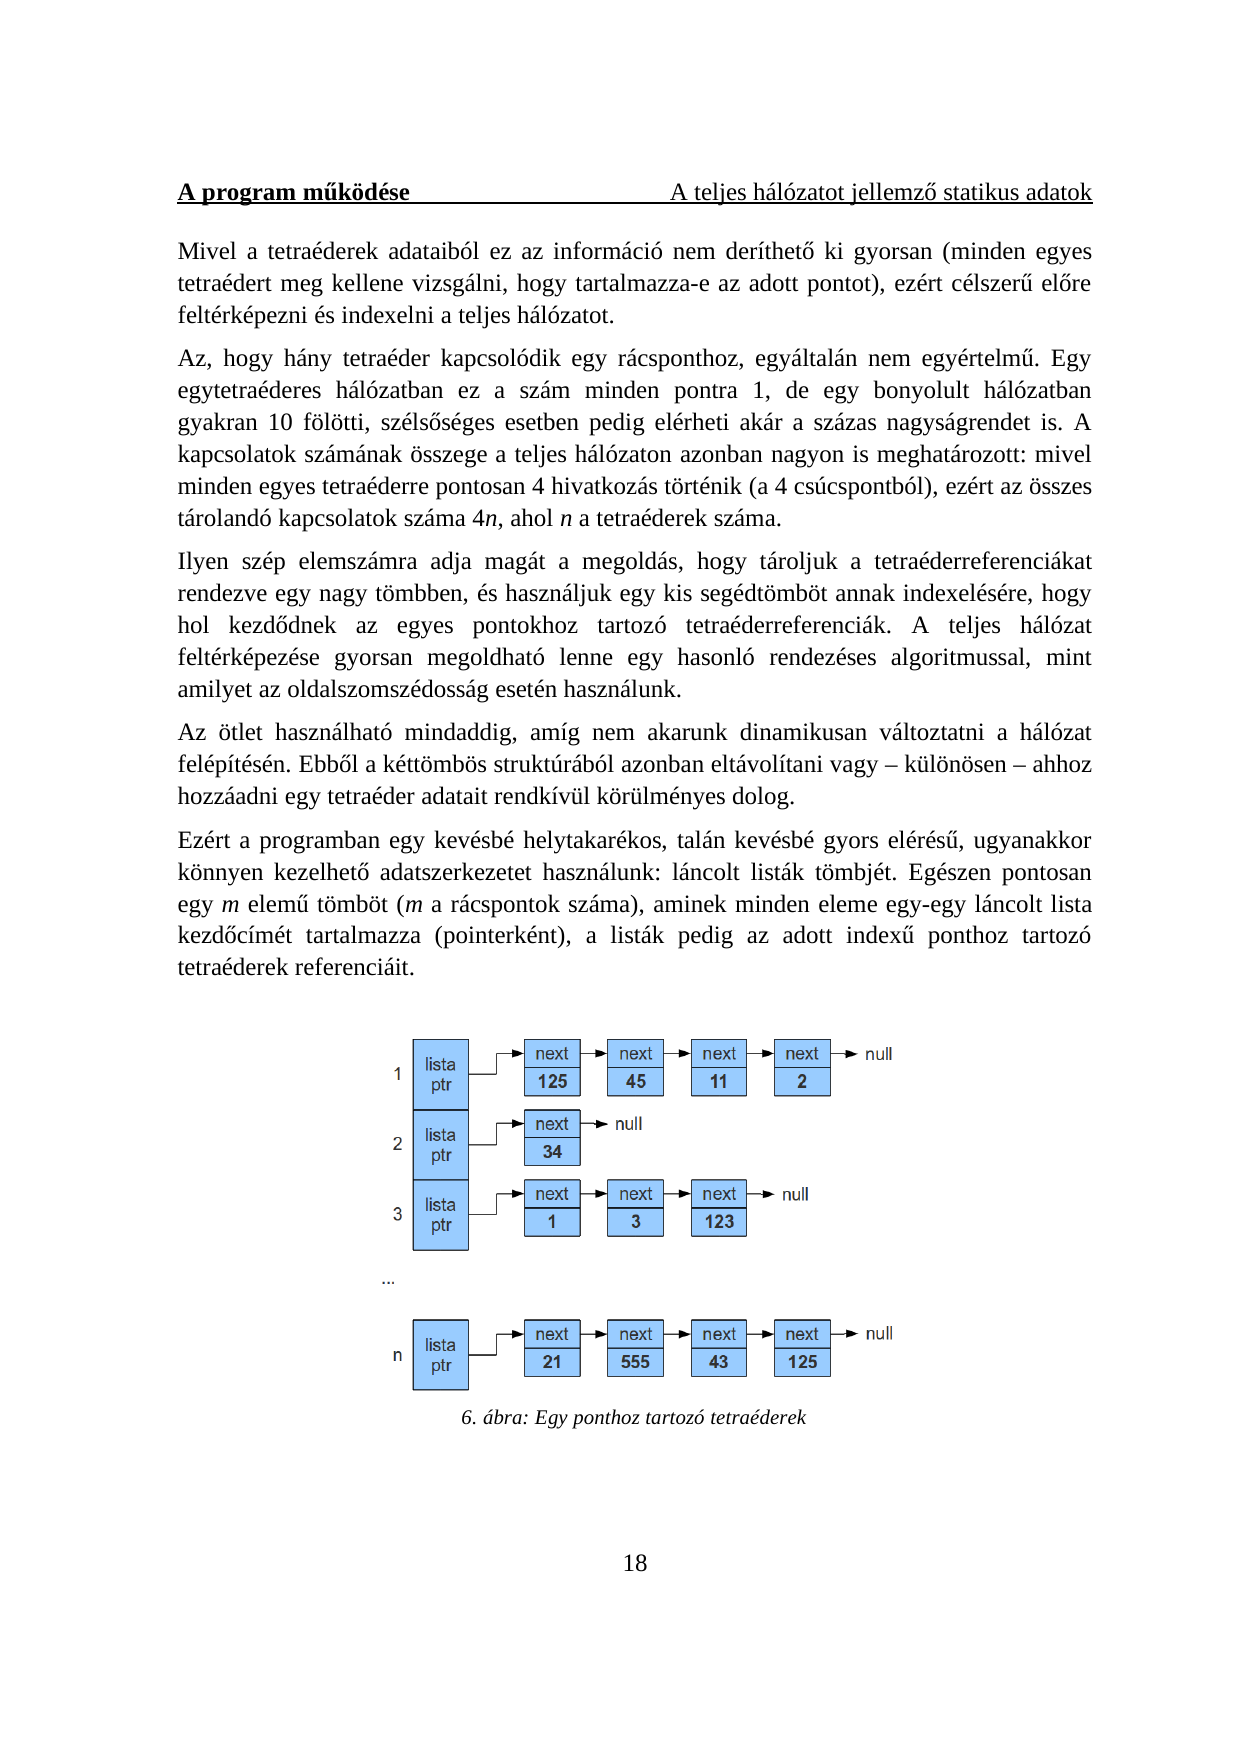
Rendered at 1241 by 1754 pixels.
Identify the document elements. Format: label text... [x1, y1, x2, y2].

text Az, hogy hány tetraéder kapcsolódik egy rácsponthoz, egyáltalán nem egyértelmű. Egy egytetraéderes hálózatban ez a szám minden pontra 1, de egy bonyolult hálózatban gyakran 10 fölötti, szélsőséges esetben pedig elérheti akár a százas nagyságrendet is. A kapcsolatok számának összege a teljes hálózaton azonban nagyon is meghatározott: mivel minden egyes tetraéderre pontosan 4 hivatkozás történik (a 4 csúcspontból), ezért az összes tárolandó kapcsolatok száma 4n, ahol n a tetraéderek száma. [177, 343, 1093, 532]
text Az ötlet használható mindaddig, amíg nem akarunk dinamikusan változtatni a hálózat felépítésén. Ebből a kéttömbös struktúrából azonban eltávolítani vagy – különösen – ahhoz hozzáadni egy tetraéder adatait rendkívül körülményes dolog. [177, 717, 1093, 810]
picture [374, 1039, 900, 1391]
text Ilyen szép elemszámra adja magát a megoldás, hogy tároljuk a tetraéderreferenciákat rendezve egy nagy tömbben, és használjuk egy kis segédtömböt annak indexelésére, hogy hol kezdődnek az egyes pontokhoz tartozó tetraéderreferenciák. A teljes hálózat feltérképezése gyorsan megoldható lenne egy hasonló rendezéses algoritmussal, mint amilyet az oldalszomszédosság esetén használunk. [177, 546, 1093, 703]
text Ezért a programban egy kevésbé helytakarékos, talán kevésbé gyors elérésű, ugyanakkor könnyen kezelhető adatszerkezetet használunk: láncolt listák tömbjét. Egészen pontosan egy m elemű tömböt (m a rácspontok száma), aminek minden eleme egy-egy láncolt lista kezdőcímét tartalmazza (pointerként), a listák pedig az adott indexű ponthoz tartozó tetraéderek referenciáit. [177, 825, 1093, 981]
text 6. ábra: Egy ponthoz tartozó tetraéderek [358, 1399, 912, 1429]
text Mivel a tetraéderek adataiból ez az információ nem deríthető ki gyorsan (minden egyes tetraédert meg kellene vizsgálni, hogy tartalmazza-e az adott pontot), ezért célszerű előre feltérképezni és indexelni a teljes hálózatot. [177, 236, 1093, 328]
